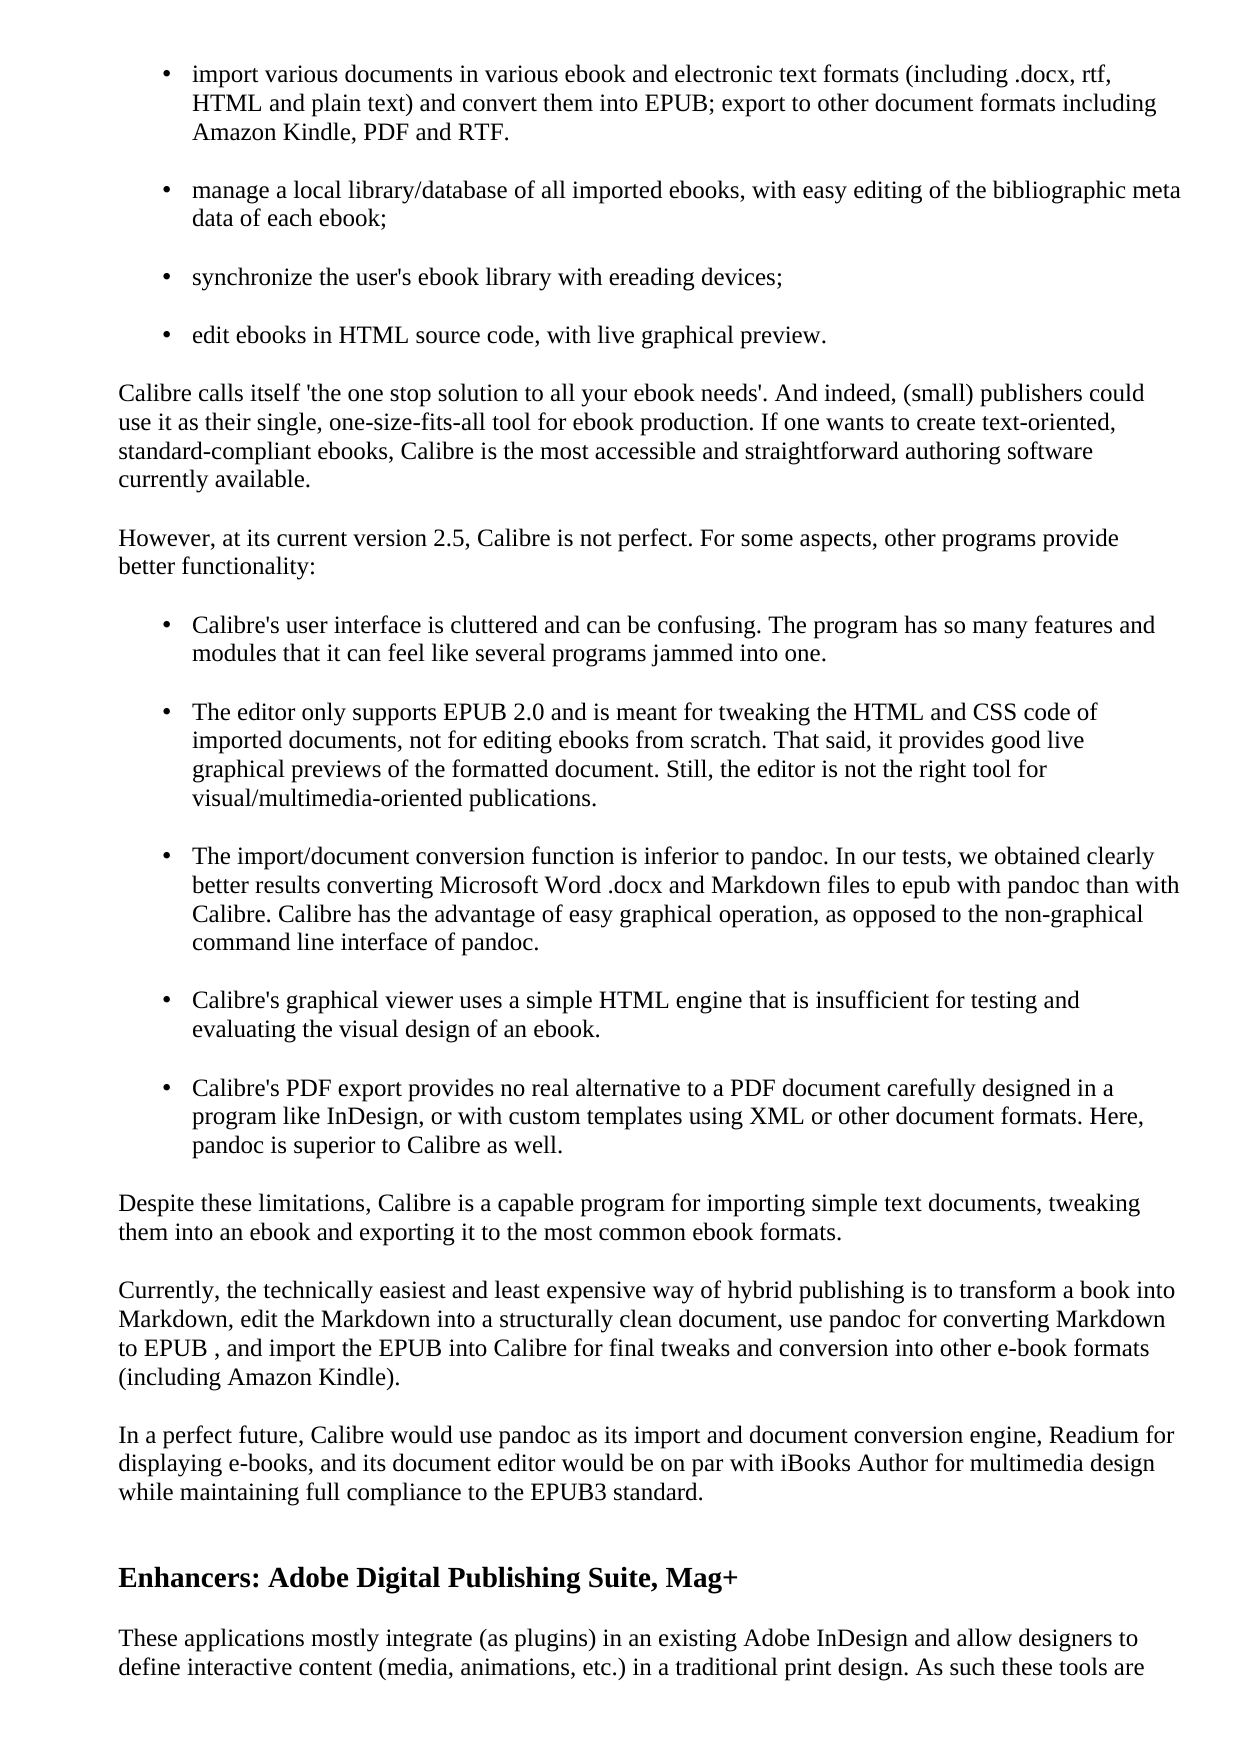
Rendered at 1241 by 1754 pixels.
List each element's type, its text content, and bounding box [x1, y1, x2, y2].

list Calibre's graphical viewer uses a simple HTML engine that is insufficient for testing and evaluating the visual design of an ebook. [162, 986, 1181, 1043]
list edit ebooks in HTML source code, with live graphical preview. [162, 320, 1181, 349]
text In a perfect future, Calibre would use pandoc as its import and document conversion engine, Readium for displaying e-books, and its document editor would be on par with iBooks Author for multimedia design while maintaining full compliance to the EPUB3 standard. [118, 1420, 1181, 1506]
list manage a local library/database of all imported ebooks, with easy editing of the bibliographic meta data of each ebook; [162, 175, 1181, 232]
subtitle Enhancers: Adobe Digital Publishing Suite, Mag+ [118, 1561, 1181, 1594]
text These applications mostly integrate (as plugins) in an existing Adobe InDesign and allow designers to define interactive content (media, animations, etc.) in a traditional print design. As such these tools are [118, 1623, 1181, 1681]
list Calibre's PDF export provides no real alternative to a PDF document carefully designed in a program like InDesign, or with custom templates using XML or other document formats. Here, pandoc is superior to Calibre as well. [162, 1073, 1181, 1159]
list Calibre's user interface is cluttered and can be confusing. The program has so many features and modules that it can feel like several programs jammed into one. [162, 610, 1181, 667]
list synchronize the user's ebook library with ereading devices; [162, 262, 1181, 291]
list The editor only supports EPUB 2.0 and is meant for tweaking the HTML and CSS code of imported documents, not for editing ebooks from scratch. That said, it provides good live graphical previews of the formatted document. Still, the editor is not the right tool for visual/multimedia-oriented publications. [162, 697, 1181, 812]
text Calibre calls itself 'the one stop solution to all your ebook needs'. And indeed, (small) publishers could use it as their single, one-size-fits-all tool for ebook production. If one wants to create text-oriented, standard-compliant ebooks, Calibre is the most accessible and straightforward authoring software currently available. [118, 378, 1181, 493]
list The import/document conversion function is inferior to pandoc. In our tests, we obtained clearly better results converting Microsoft Word .docx and Markdown files to epub with pandoc than with Calibre. Calibre has the advantage of easy graphical operation, as opposed to the non-graphical command line interface of pandoc. [162, 841, 1181, 956]
text Despite these limitations, Calibre is a capable program for importing simple text documents, tweaking them into an ebook and exporting it to the most common ebook formats. [118, 1188, 1181, 1246]
text However, at its current version 2.5, Calibre is not perfect. For some aspects, other programs provide better functionality: [118, 523, 1181, 580]
list import various documents in various ebook and electronic text formats (including .docx, rtf, HTML and plain text) and convert them into EPUB; export to other document formats including Amazon Kindle, PDF and RTF. [162, 59, 1181, 145]
text Currently, the technically easiest and least expensive way of hybrid publishing is to transform a book into Markdown, edit the Markdown into a structurally clean document, use pandoc for converting Markdown to EPUB , and import the EPUB into Calibre for final tweaks and conversion into other e-book formats (including Amazon Kindle). [118, 1275, 1181, 1390]
